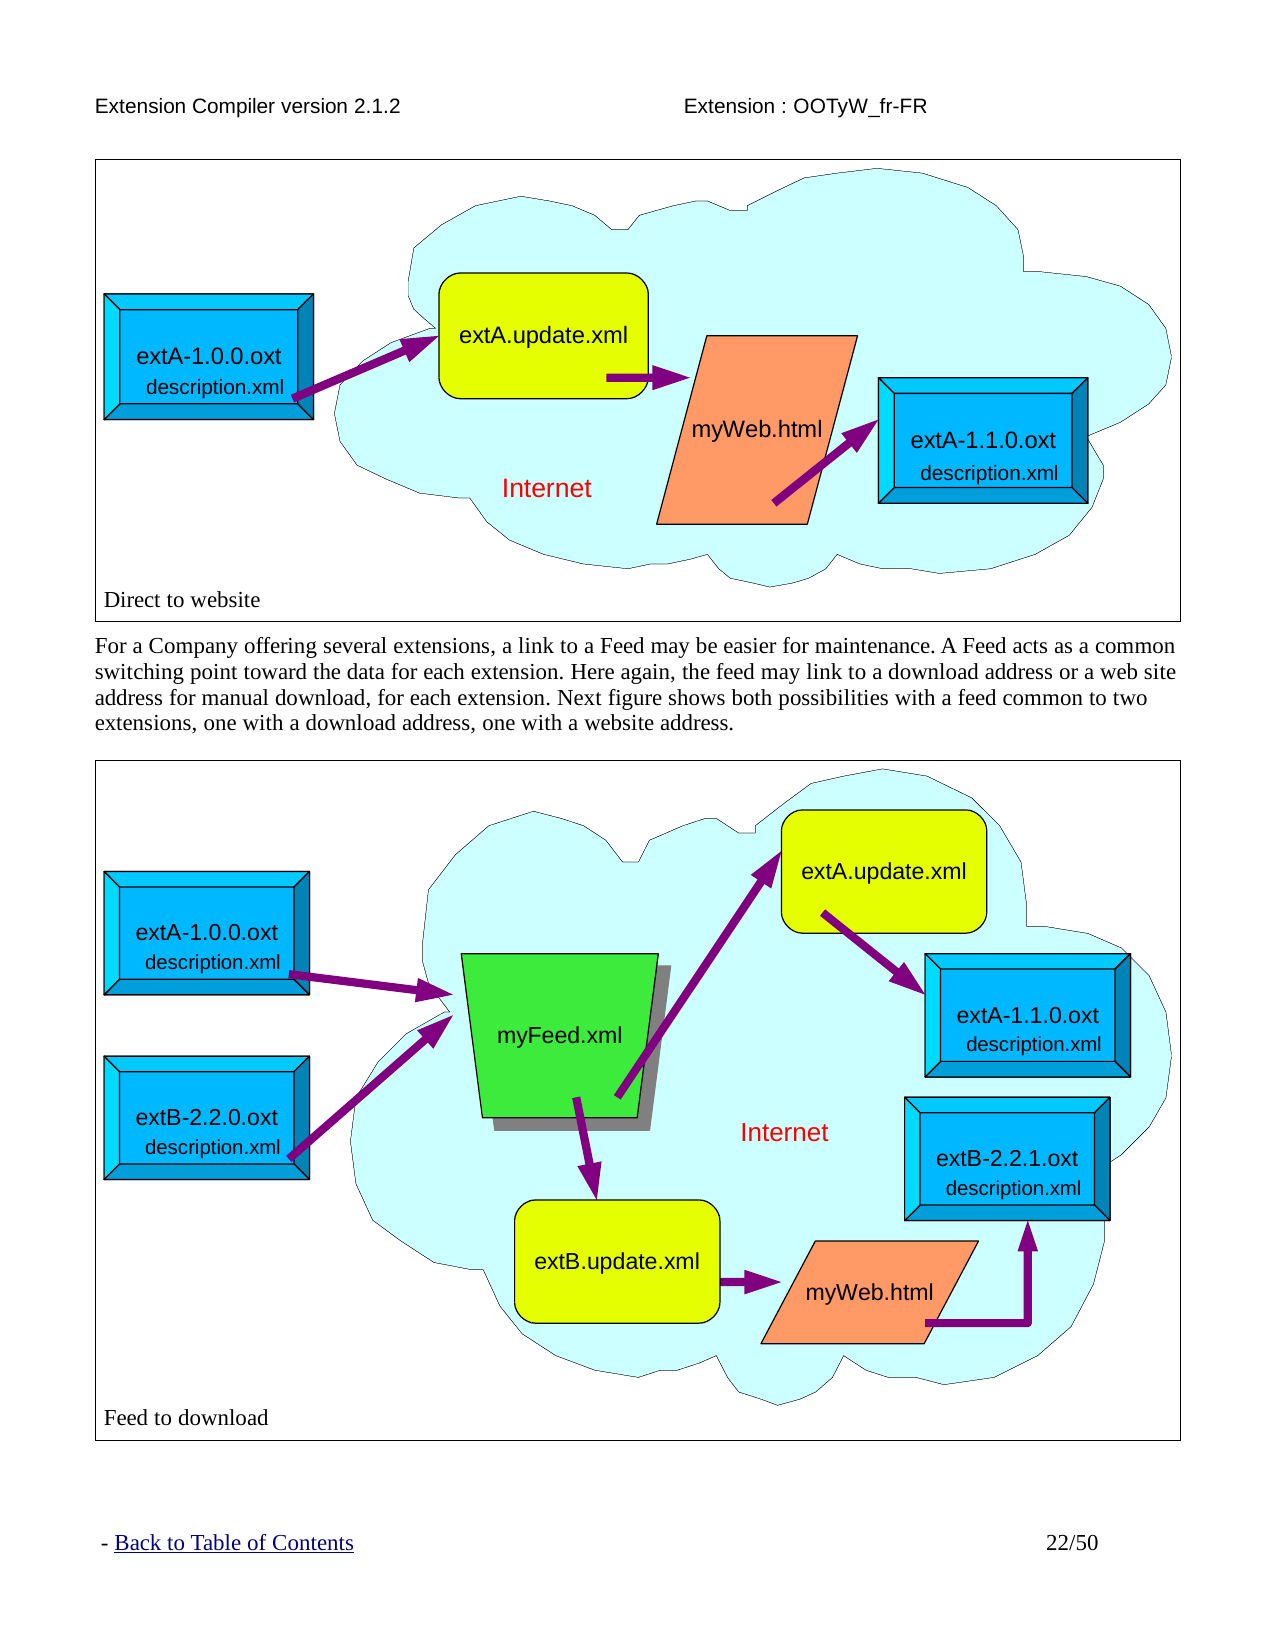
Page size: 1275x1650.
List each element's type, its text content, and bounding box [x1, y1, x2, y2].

text Feed to download [891, 769, 1172, 1050]
text Direct to website [103, 168, 870, 383]
text Direct to website [885, 168, 1172, 353]
text Feed to download [103, 769, 875, 985]
text Direct to website [103, 361, 1172, 613]
text Feed to download [103, 982, 448, 1133]
text For a Company offering several extensions, a link to a Feed may be easier for maintenance. A Feed acts as a common switching point toward the data for each extension. Here again, the feed may link to a download address or a web site address for manual download, for each extension. Next figure shows both possibilities with a feed common to two extensions, one with a download address, one with a website address. [94, 160, 1181, 736]
text Feed to download [103, 1061, 1172, 1431]
text [94, 147, 1181, 159]
